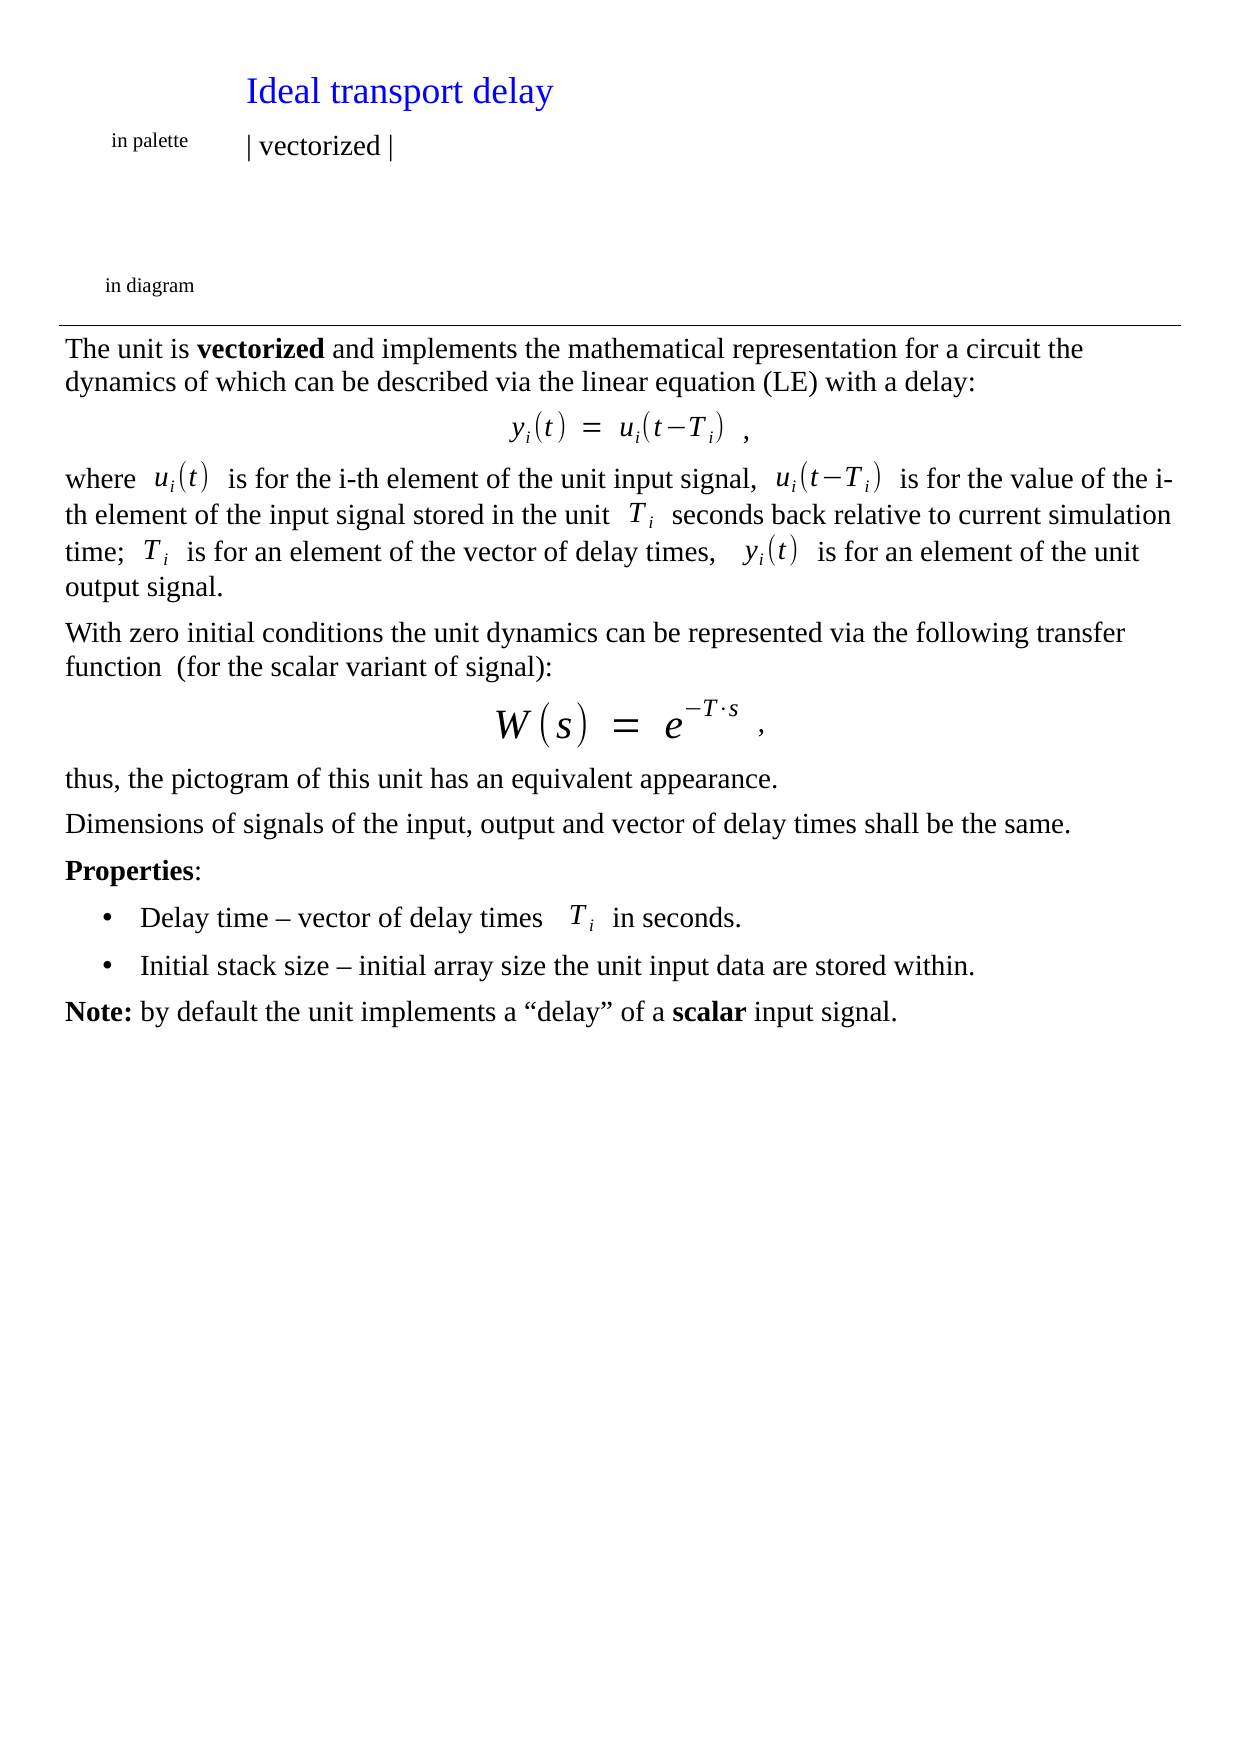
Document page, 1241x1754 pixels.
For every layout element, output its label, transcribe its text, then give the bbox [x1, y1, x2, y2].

table_header Ideal transport delay [240, 59, 1181, 122]
table_header [59, 59, 240, 122]
table_cell in palette [59, 122, 240, 179]
table_cell The unit is vectorized and implements the mathematical representation for a circuit the dynamics of which can be described via the linear equation (LE) with a delay: , whereis for the i-th element of the unit input signal,is for the value of the i-th element of the input signal stored in the unitseconds back relative to current simulation time;is for an element of the vector of delay times, is for an element of the unit output signal. With zero initial conditions the unit dynamics can be represented via the following transfer function (for the scalar variant of signal): , thus, the pictogram of this unit has an equivalent appearance. Dimensions of signals of the input, output and vector of delay times shall be the same. Properties: Delay time – vector of delay times in seconds. Initial stack size – initial array size the unit input data are stored within. Note: by default the unit implements a “delay” of a scalar input signal. [59, 326, 1181, 1045]
table_cell [240, 179, 1181, 267]
table_cell [240, 268, 1181, 325]
table_cell in diagram [59, 268, 240, 325]
table_cell | vectorized | [240, 122, 1181, 179]
table_cell [59, 179, 240, 267]
